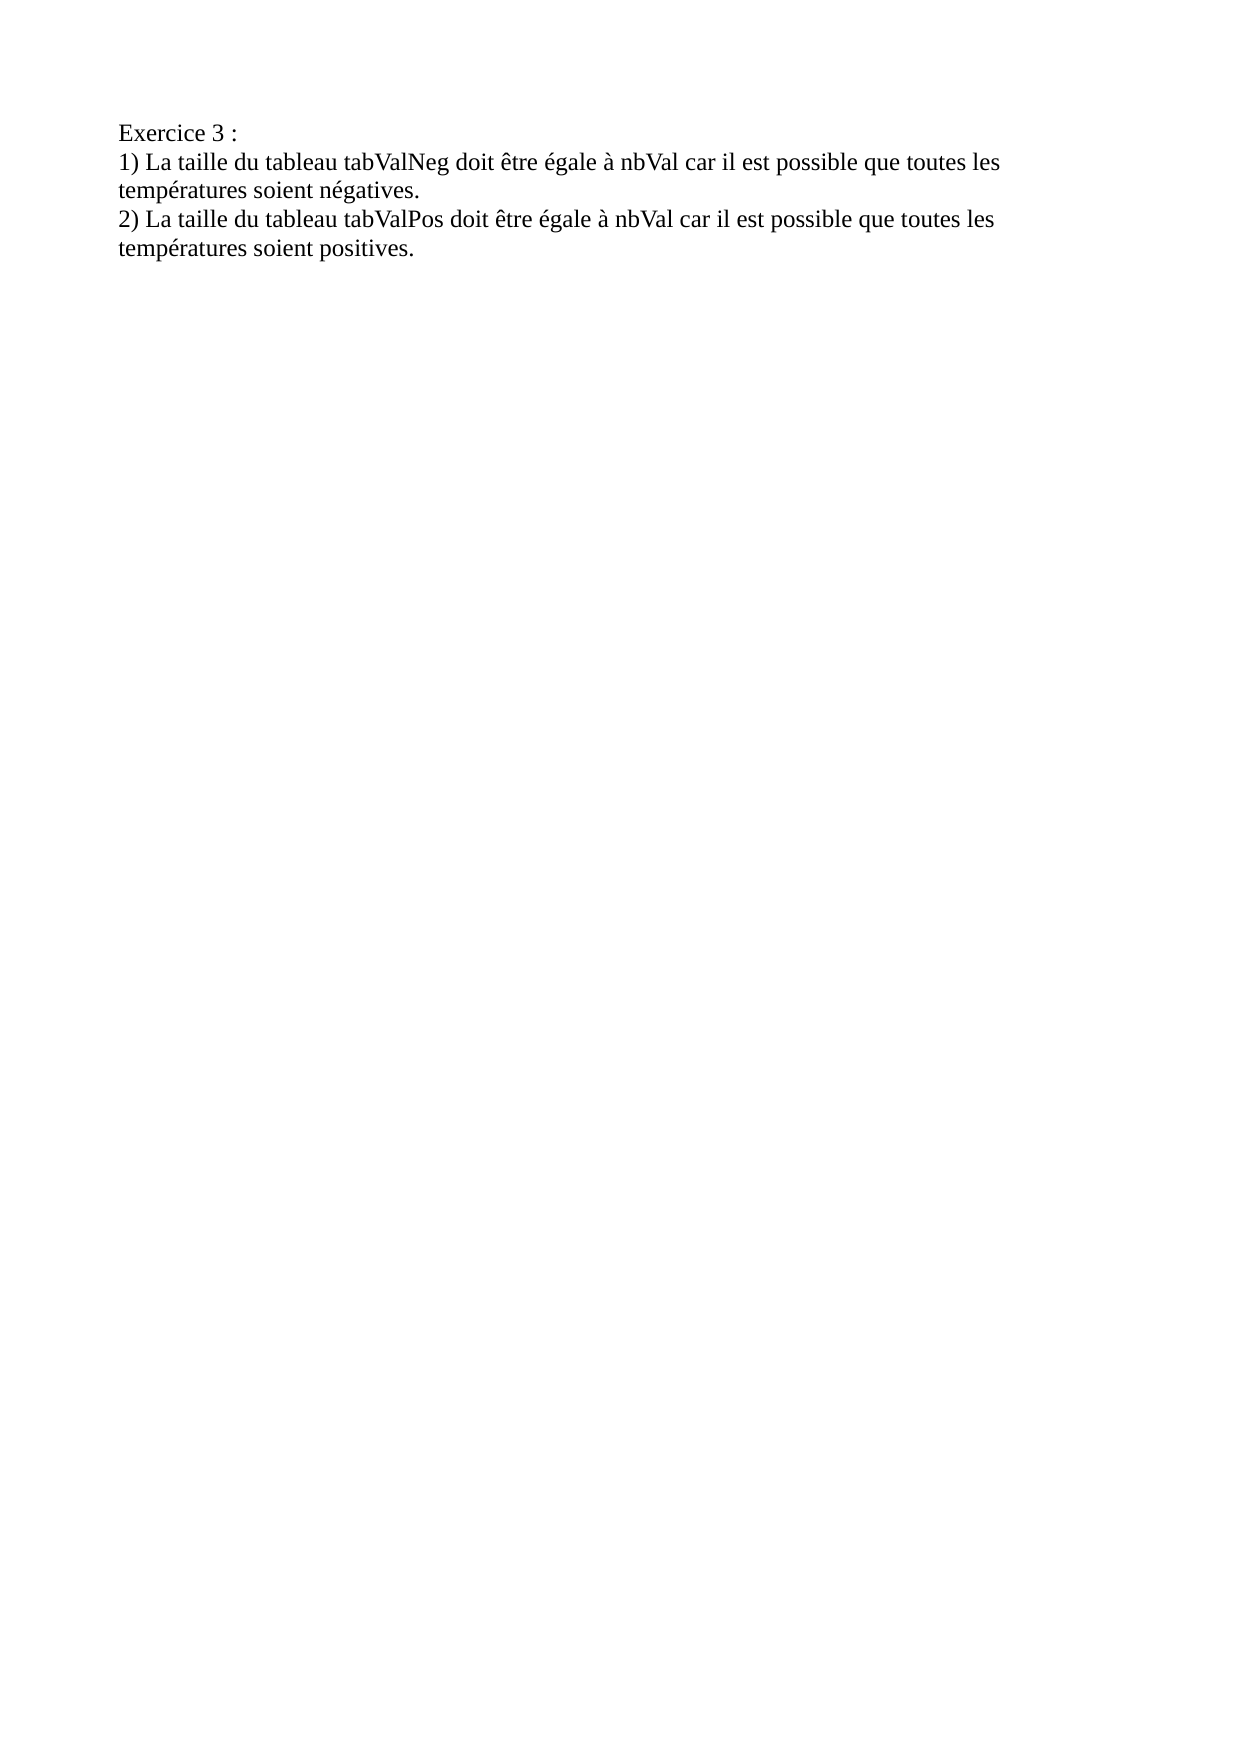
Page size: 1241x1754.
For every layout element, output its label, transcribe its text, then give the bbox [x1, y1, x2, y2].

text 1) La taille du tableau tabValNeg doit être égale à nbVal car il est possible que toutes les températures soient négatives. [118, 147, 1122, 204]
text 2) La taille du tableau tabValPos doit être égale à nbVal car il est possible que toutes les températures soient positives. [118, 204, 1122, 262]
text Exercice 3 : [118, 118, 1122, 147]
